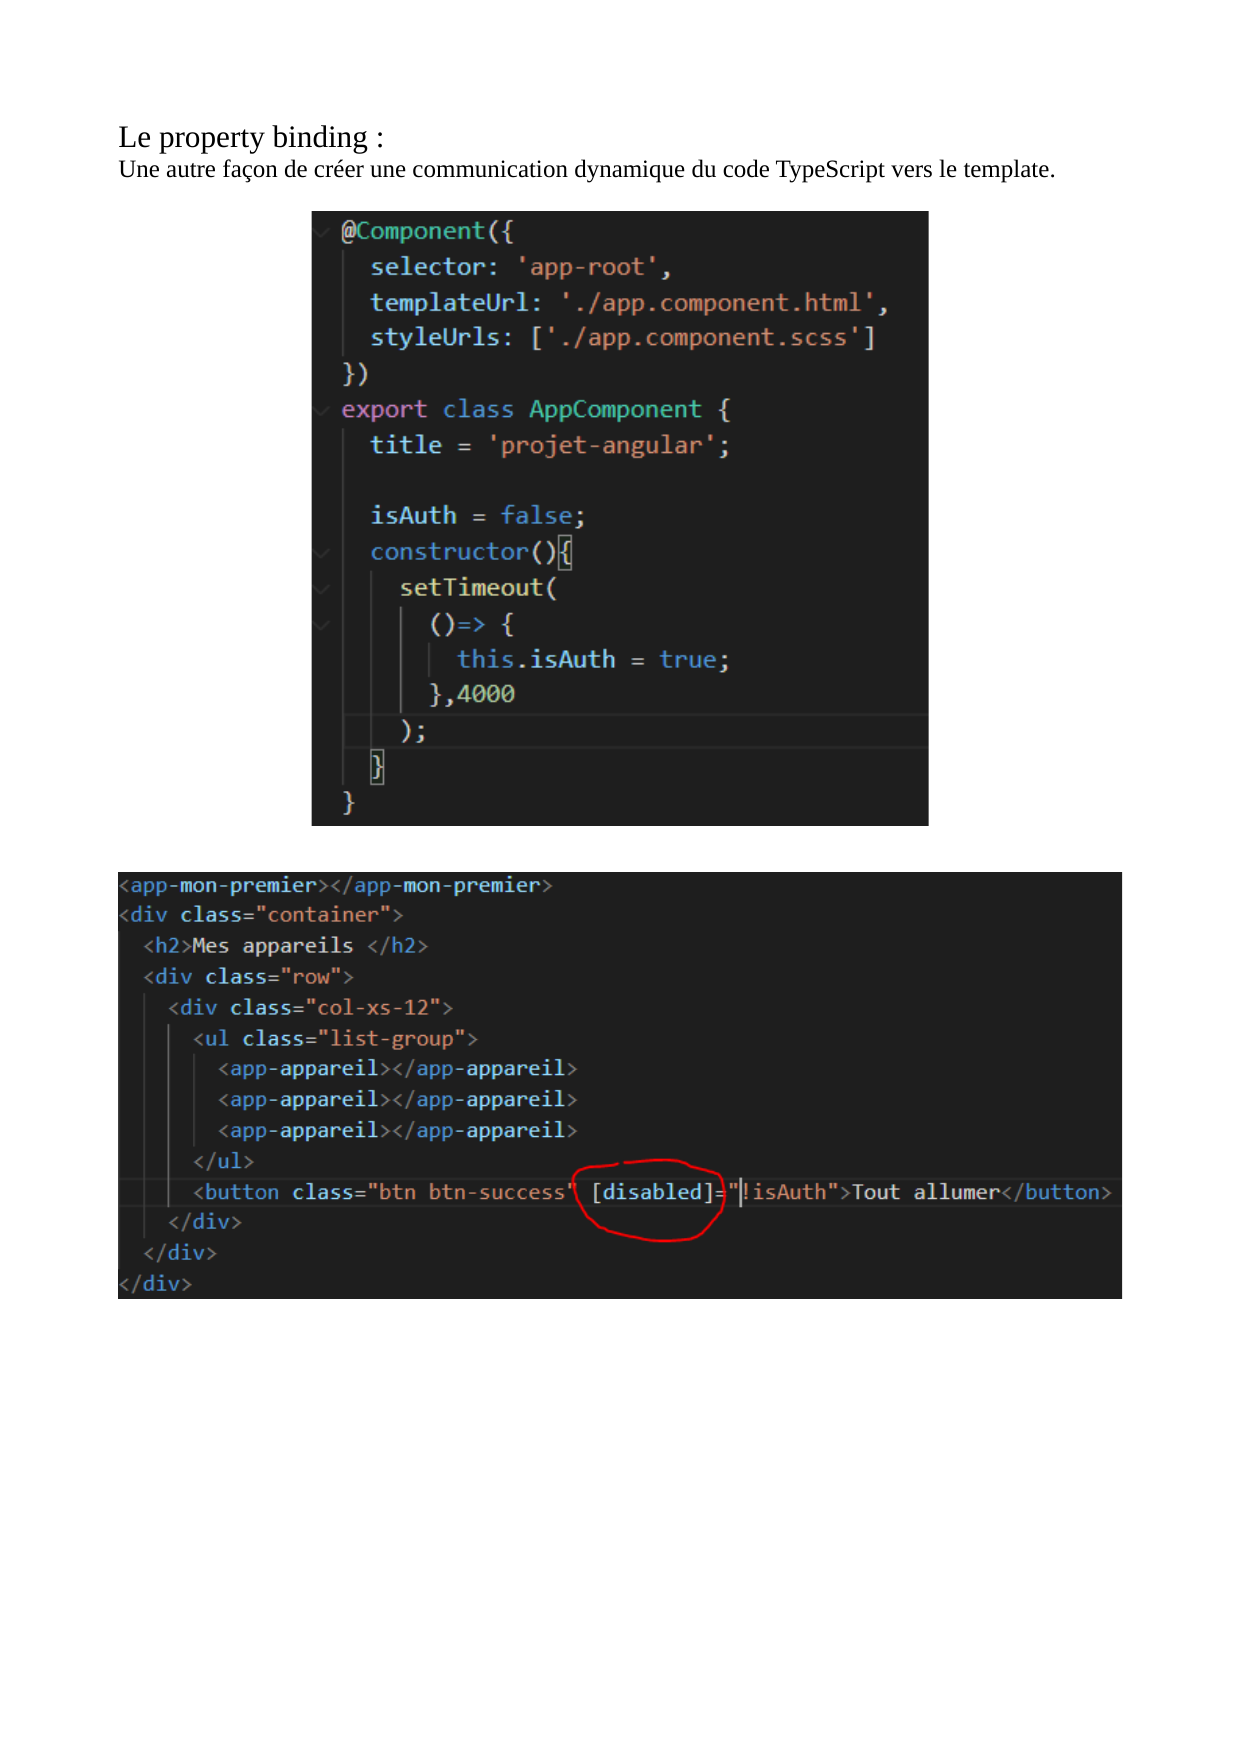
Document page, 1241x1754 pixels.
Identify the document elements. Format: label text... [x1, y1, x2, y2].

picture [311, 211, 929, 826]
picture [118, 872, 1123, 1299]
text Le property binding : [118, 118, 1122, 154]
text Une autre façon de créer une communication dynamique du code TypeScript vers le template. [118, 154, 1122, 183]
